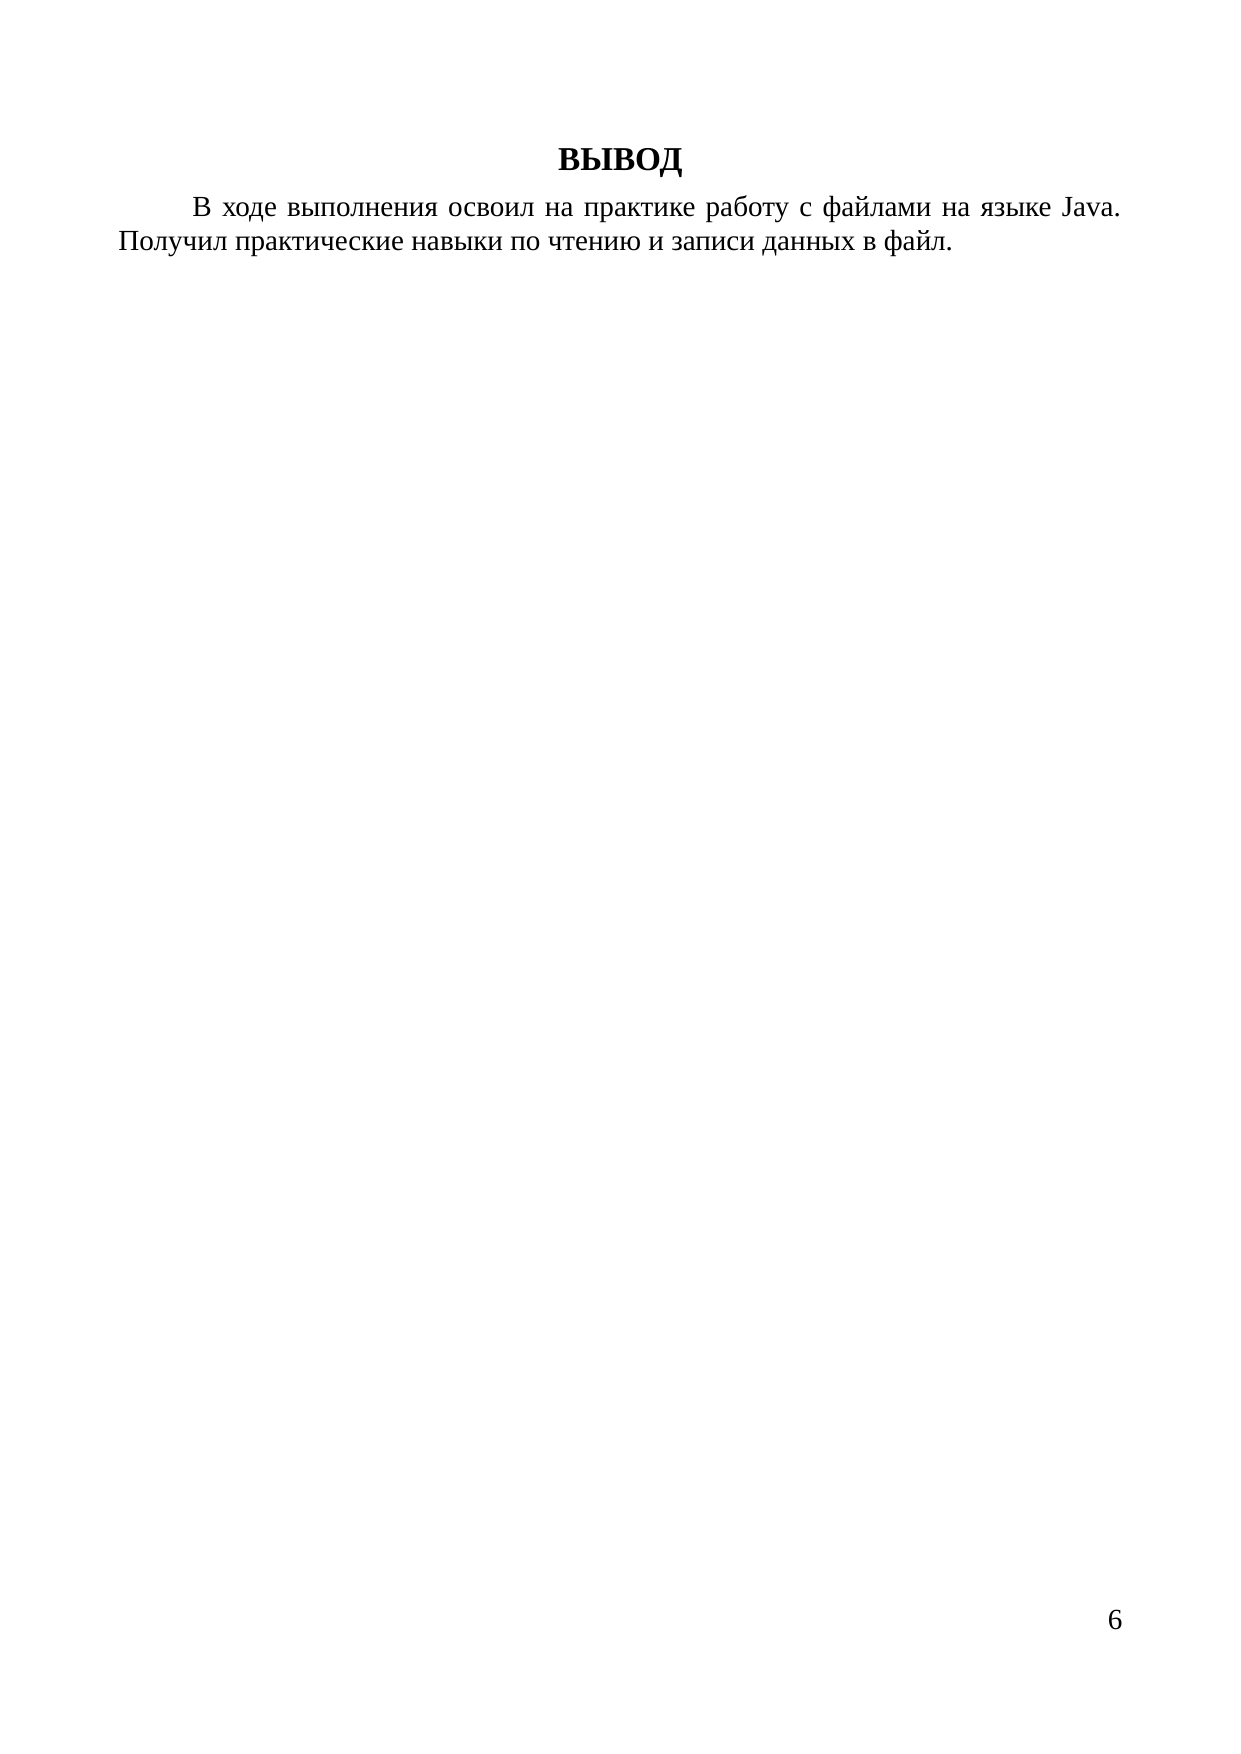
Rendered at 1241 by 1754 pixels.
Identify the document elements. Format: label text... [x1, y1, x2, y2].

subtitle ВЫВОД [118, 139, 1122, 177]
text В ходе выполнения освоил на практике работу с файлами на языке Java. Получил практические навыки по чтению и записи данных в файл. [118, 189, 1122, 257]
